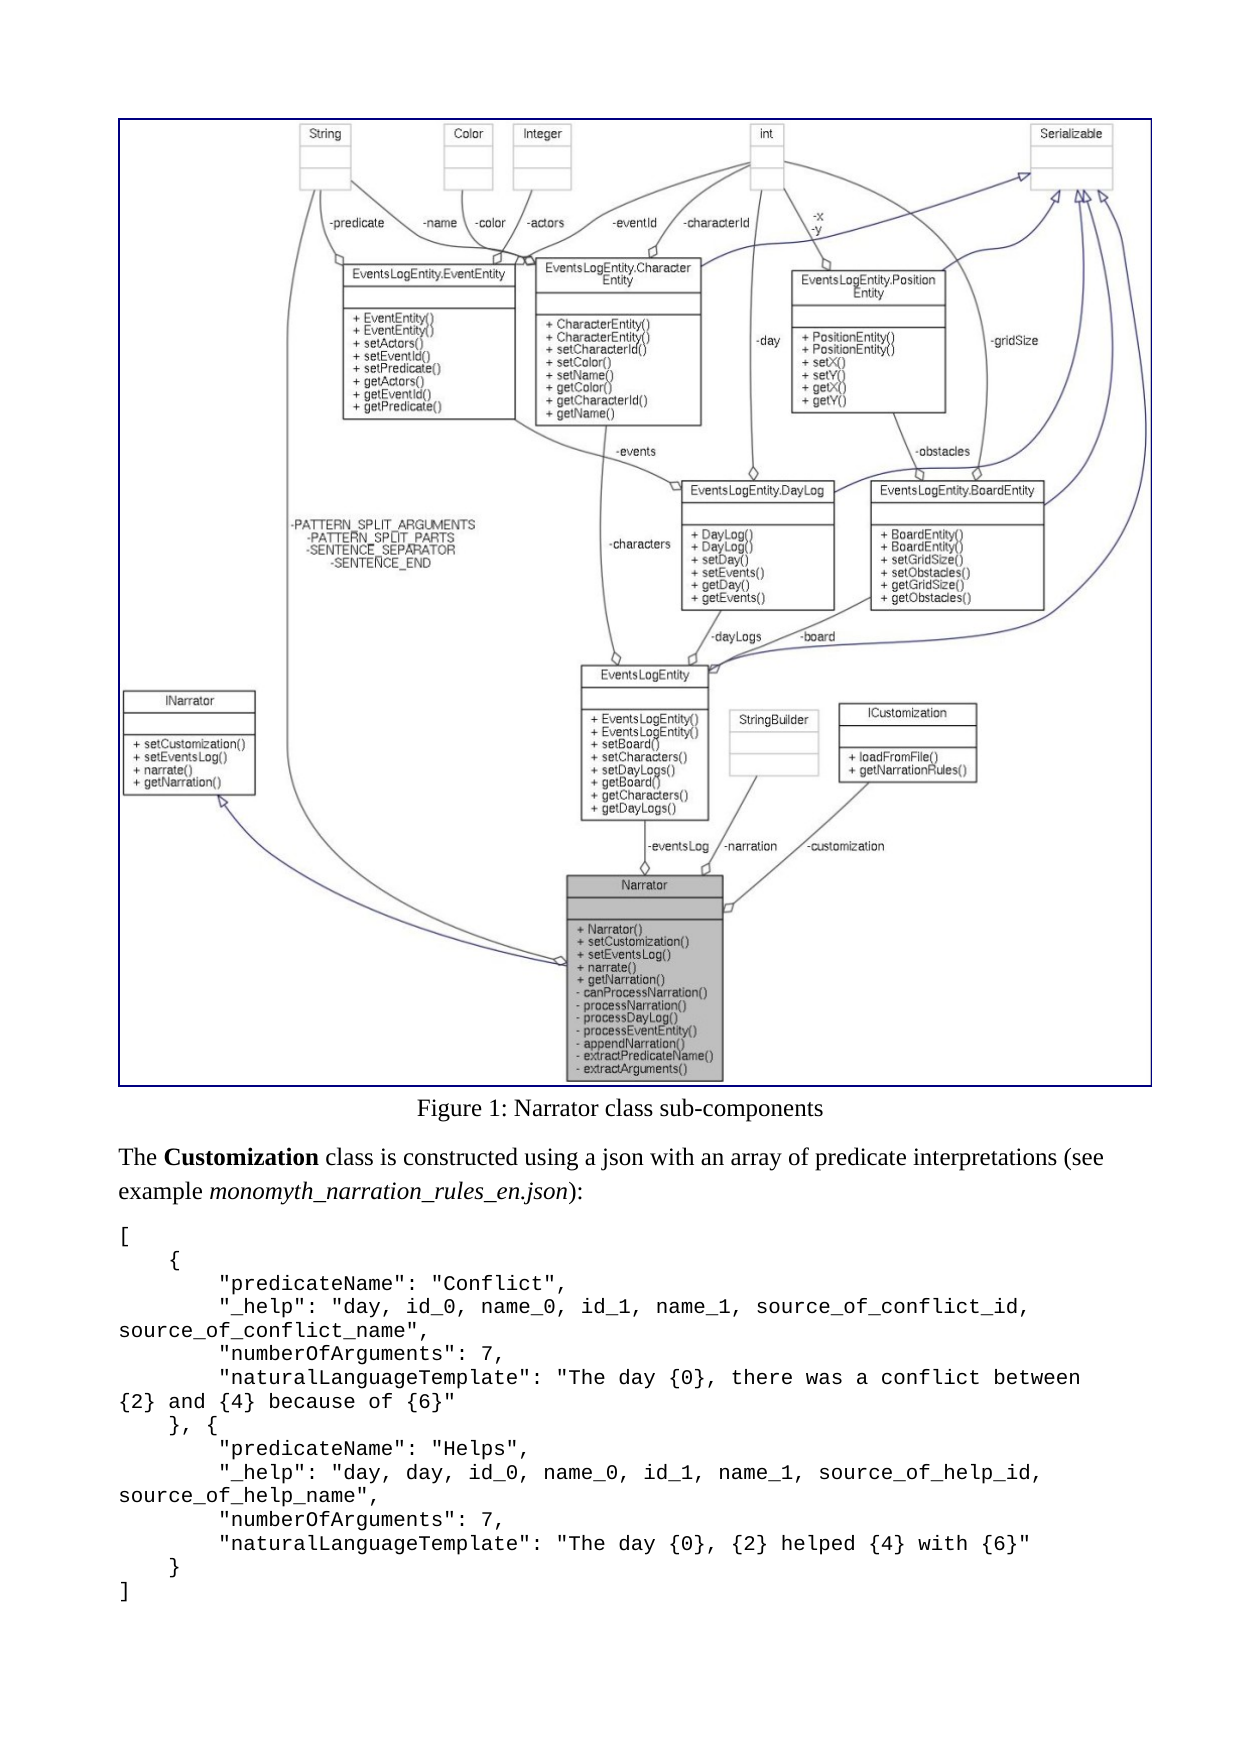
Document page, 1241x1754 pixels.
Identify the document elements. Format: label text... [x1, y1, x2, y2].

text "numberOfArguments": 7, [118, 1343, 1122, 1367]
text "_help": "day, id_0, name_0, id_1, name_1, source_of_conflict_id, source_of_conflict_name", [118, 1296, 1122, 1343]
text "naturalLanguageTemplate": "The day {0}, there was a conflict between {2} and {4} because of {6}" [118, 1367, 1122, 1414]
text ] [118, 1580, 1122, 1603]
text }, { [118, 1414, 1122, 1438]
picture [120, 120, 1151, 1085]
text "naturalLanguageTemplate": "The day {0}, {2} helped {4} with {6}" [118, 1533, 1122, 1556]
text "numberOfArguments": 7, [118, 1509, 1122, 1533]
text "predicateName": "Helps", [118, 1438, 1122, 1462]
text { [118, 1249, 1122, 1272]
text "_help": "day, day, id_0, name_0, id_1, name_1, source_of_help_id, source_of_help_name", [118, 1462, 1122, 1509]
text Figure 1: Narrator class sub-components [118, 1087, 1122, 1121]
text The Customization class is constructed using a json with an array of predicate interpretations (see example monomyth_narration_rules_en.json): [118, 1142, 1122, 1205]
text } [118, 1556, 1122, 1580]
text [ [118, 1225, 1122, 1249]
text "predicateName": "Conflict", [118, 1272, 1122, 1296]
